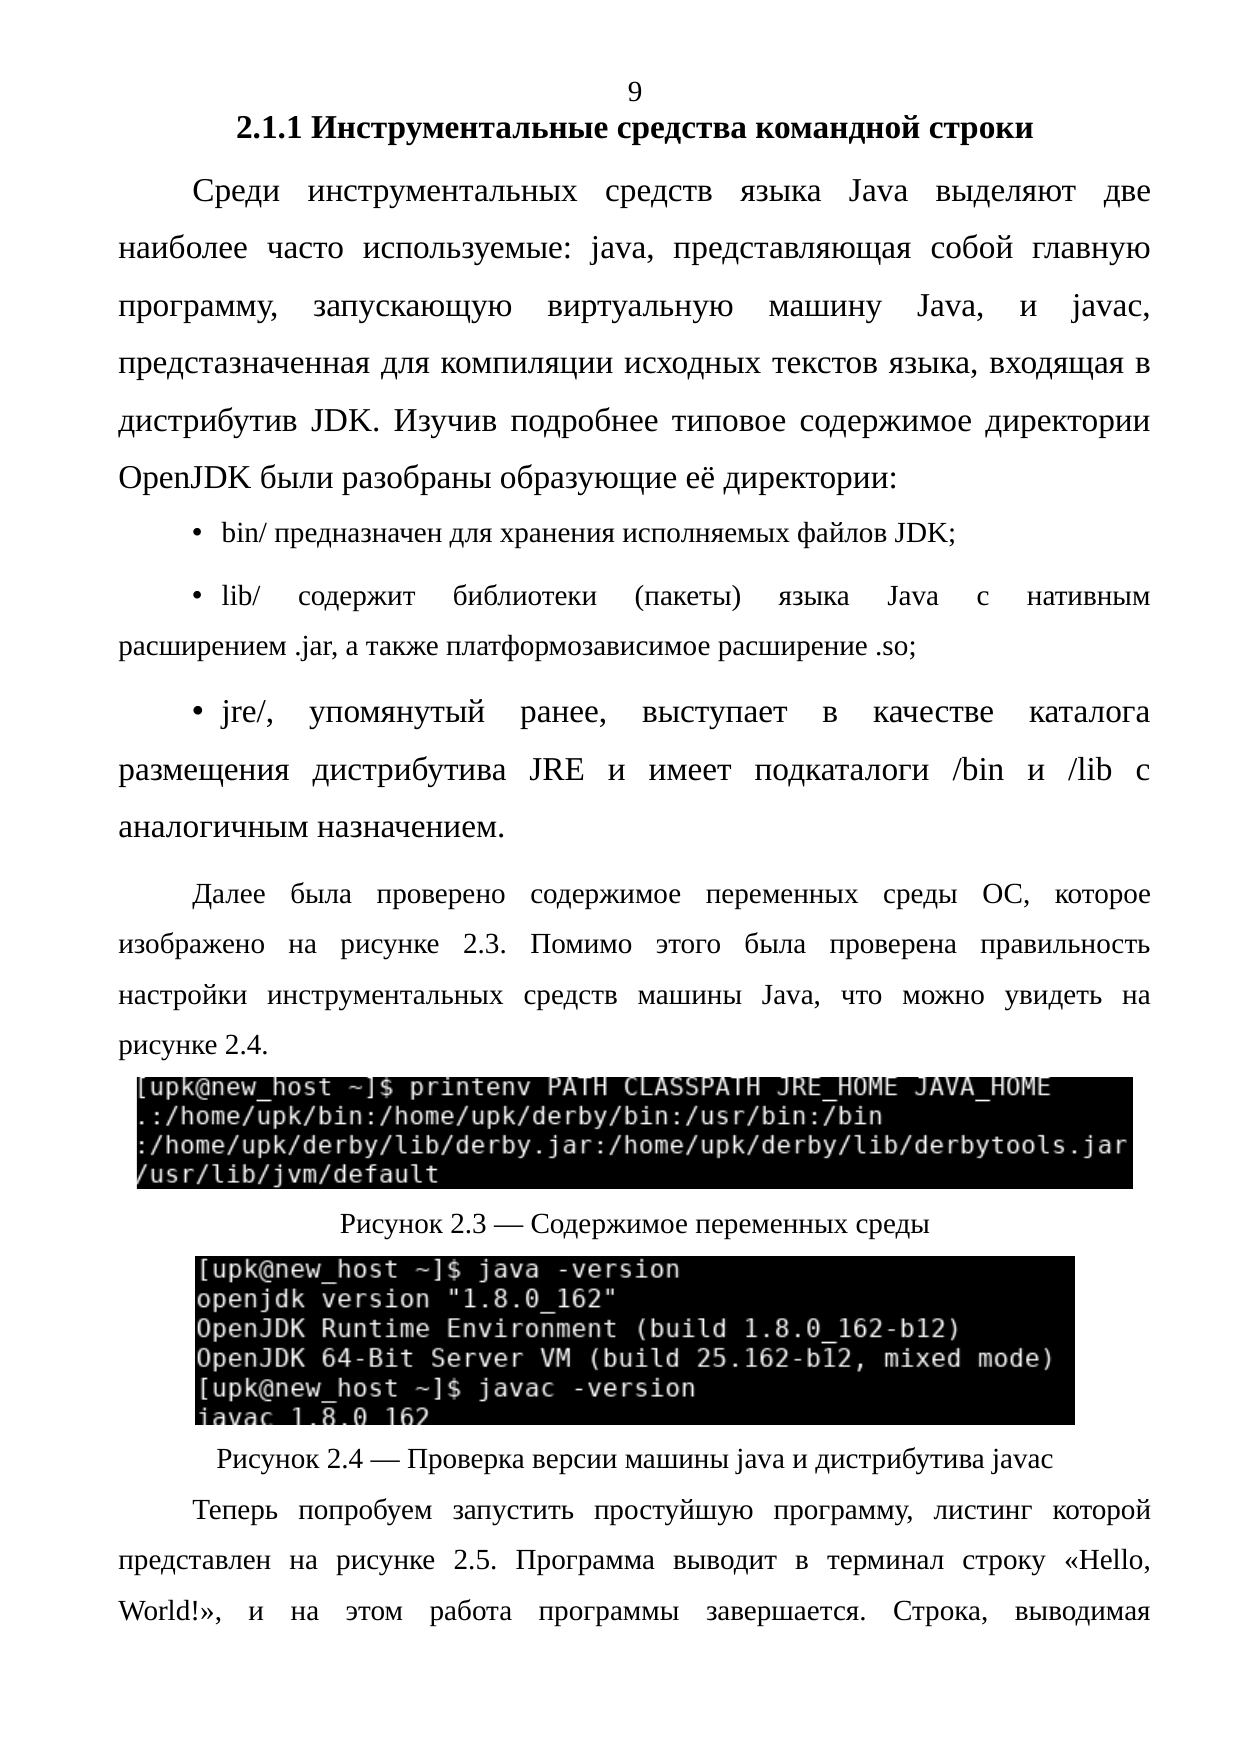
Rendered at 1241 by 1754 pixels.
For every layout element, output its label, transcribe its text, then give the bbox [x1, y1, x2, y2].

list lib/ содержит библиотеки (пакеты) языка Java с нативным расширением .jar, а также платформозависимое расширение .so; [118, 578, 1152, 662]
list jre/, упомянутый ранее, выступает в качестве каталога размещения дистрибутива JRE и имеет подкаталоги /bin и /lib с аналогичным назначением. [118, 691, 1152, 845]
subtitle 2.1.1 Инструментальные средства командной строки [118, 107, 1152, 146]
text Теперь попробуем запустить простуйшую программу, листинг которой представлен на рисунке 2.5. Программа выводит в терминал строку «Hello, World!», и на этом работа программы завершается. Строка, выводимая [118, 1492, 1152, 1626]
list bin/ предназначен для хранения исполняемых файлов JDK; [118, 515, 1152, 549]
picture [195, 1256, 1075, 1425]
text Среди инструментальных средств языка Java выделяют две наиболее часто используемые: java, представляющая собой главную программу, запускающую виртуальную машину Java, и javac, предстазначенная для компиляции исходных текстов языка, входящая в дистрибутив JDK. Изучив подробнее типовое содержимое директории OpenJDK были разобраны образующие её директории: [118, 170, 1152, 496]
text Далее была проверено содержимое переменных среды ОС, которое изображено на рисунке 2.3. Помимо этого была проверена правильность настройки инструментальных средств машины Java, что можно увидеть на рисунке 2.4. [118, 876, 1152, 1061]
text Рисунок 2.4 — Проверка версии машины java и дистрибутива javac [118, 1256, 1152, 1475]
text Рисунок 2.3 — Содержимое переменных среды [118, 1078, 1152, 1239]
picture [136, 1077, 1133, 1189]
